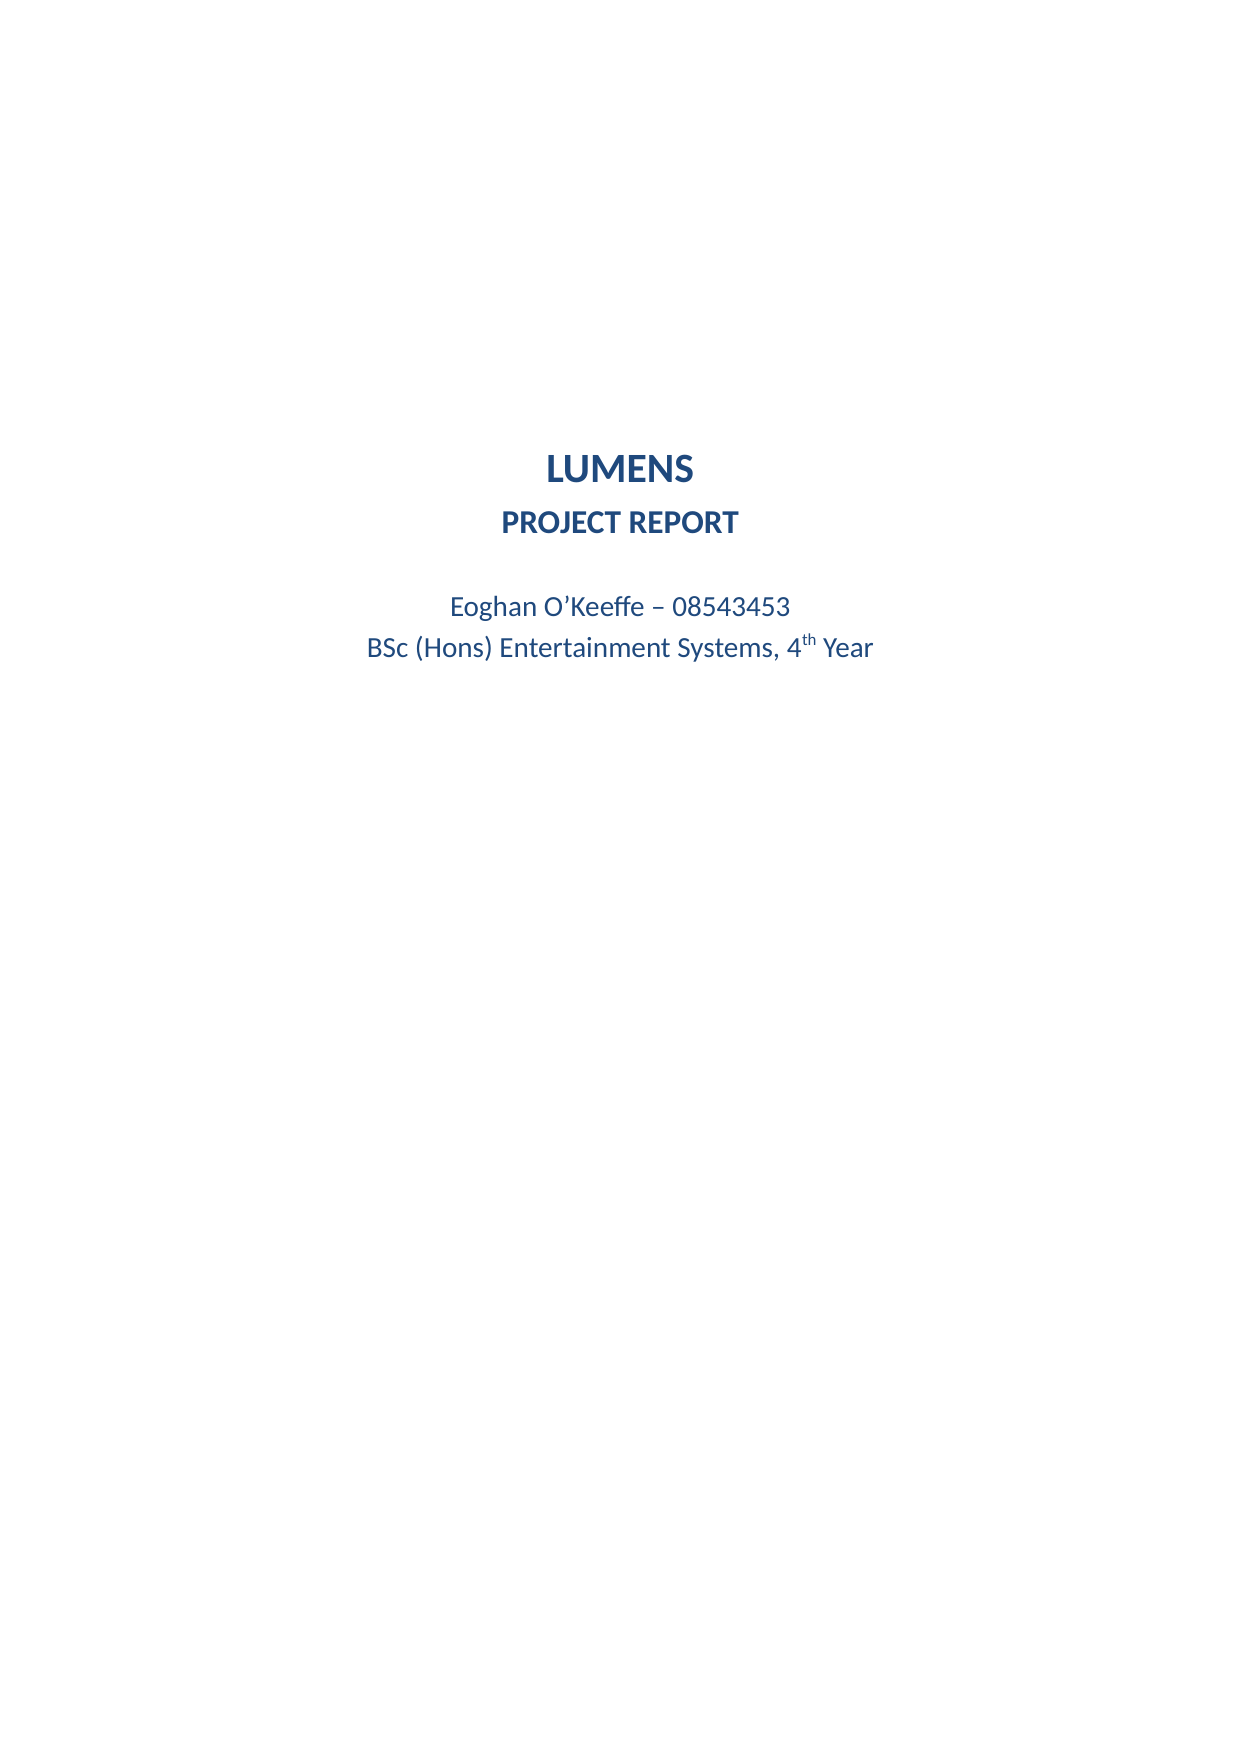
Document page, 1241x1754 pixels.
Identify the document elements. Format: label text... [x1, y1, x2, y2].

text BSc (Hons) Entertainment Systems, 4th Year [150, 629, 1090, 665]
text LUMENS [150, 442, 1090, 493]
text PROJECT REPORT [150, 501, 1090, 541]
text Eoghan O’Keeffe – 08543453 [150, 588, 1090, 624]
